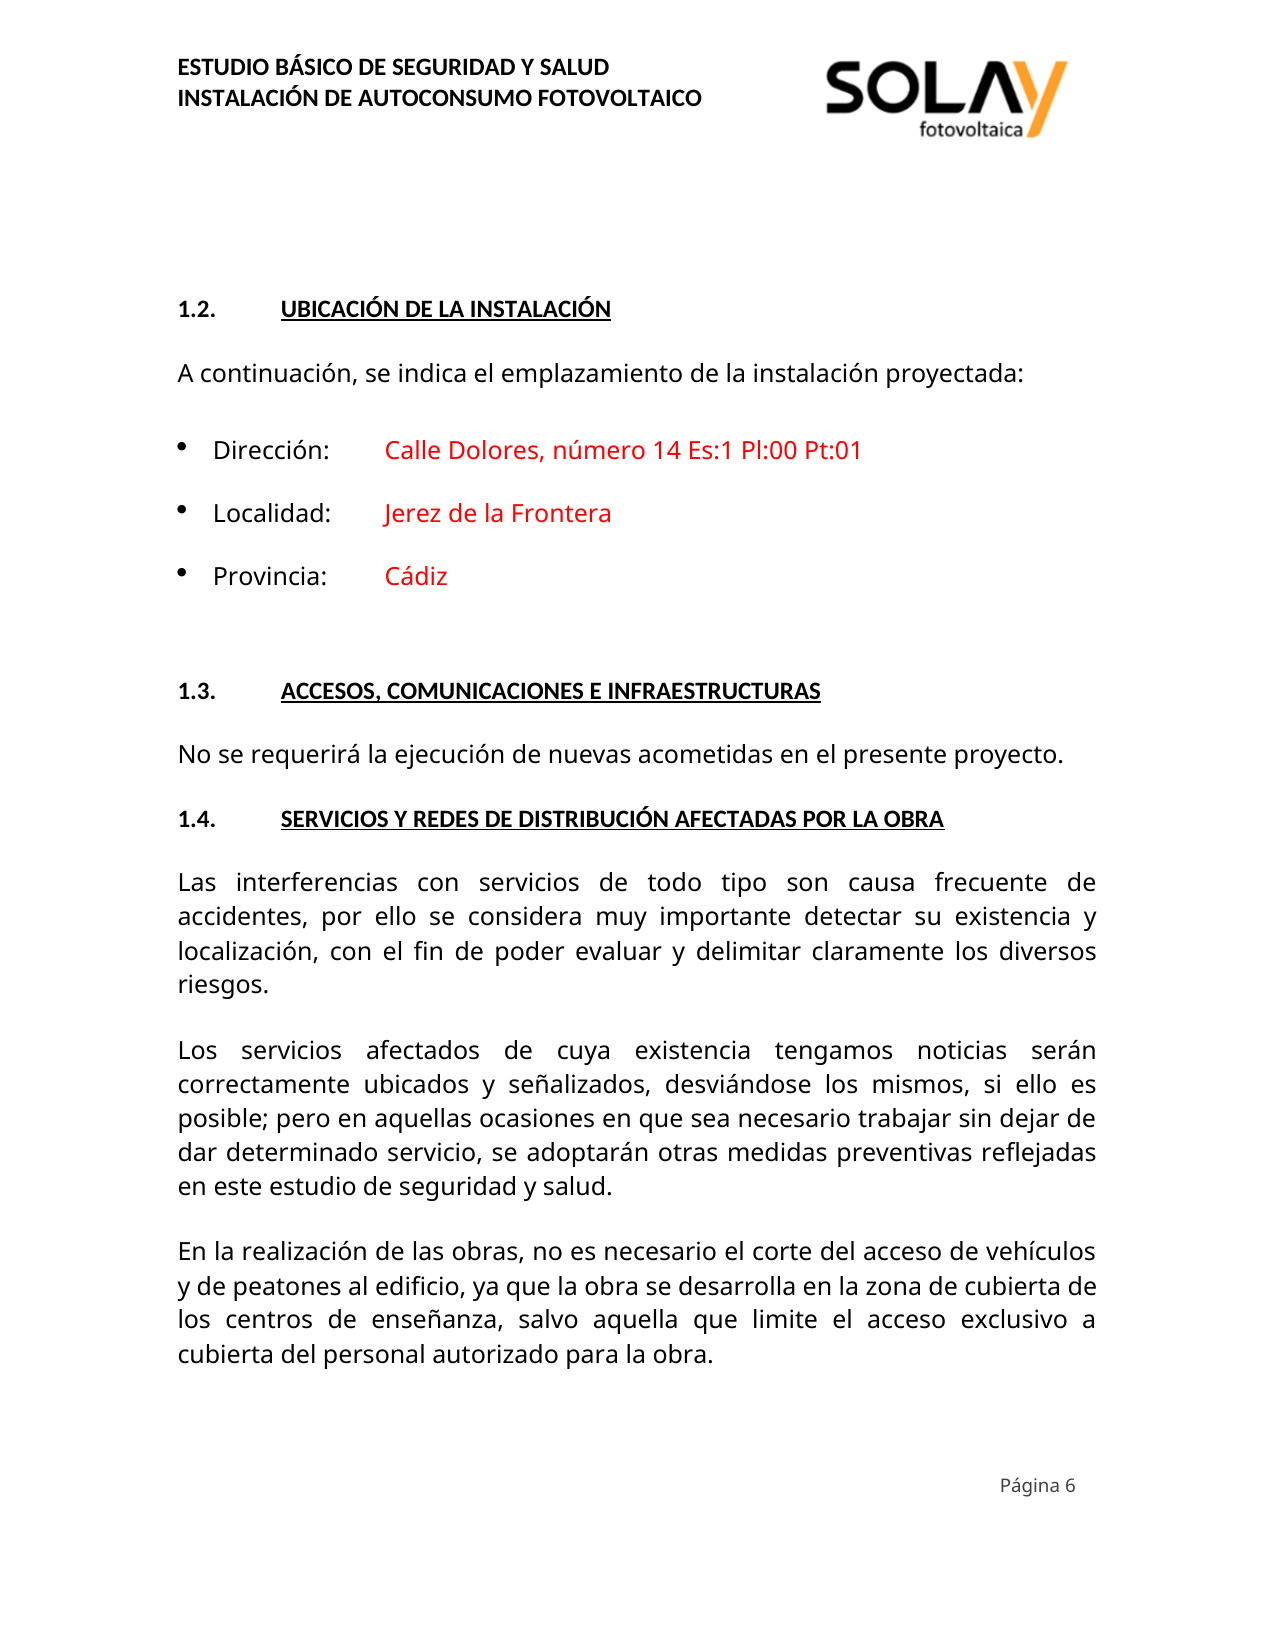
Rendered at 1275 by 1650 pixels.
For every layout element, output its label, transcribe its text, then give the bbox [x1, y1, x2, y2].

list Localidad: Jerez de la Frontera [177, 495, 1098, 529]
list SERVICIOS Y REDES DE DISTRIBUCIÓN AFECTADAS POR LA OBRA [177, 802, 1098, 834]
text En la realización de las obras, no es necesario el corte del acceso de vehículos y de peatones al edificio, ya que la obra se desarrolla en la zona de cubierta de los centros de enseñanza, salvo aquella que limite el acceso exclusivo a cubierta del personal autorizado para la obra. [177, 1234, 1098, 1370]
list Provincia: Cádiz [177, 558, 1098, 592]
list Dirección: Calle Dolores, número 14 Es:1 Pl:00 Pt:01 [177, 432, 1098, 467]
text Las interferencias con servicios de todo tipo son causa frecuente de accidentes, por ello se considera muy importante detectar su existencia y localización, con el fin de poder evaluar y delimitar claramente los diversos riesgos. [177, 865, 1098, 1001]
list UBICACIÓN DE LA INSTALACIÓN [177, 293, 1098, 324]
list ACCESOS, COMUNICACIONES E INFRAESTRUCTURAS [177, 675, 1098, 706]
text A continuación, se indica el emplazamiento de la instalación proyectada: [177, 355, 1098, 389]
text Los servicios afectados de cuya existencia tengamos noticias serán correctamente ubicados y señalizados, desviándose los mismos, si ello es posible; pero en aquellas ocasiones en que sea necesario trabajar sin dejar de dar determinado servicio, se adoptarán otras medidas preventivas reflejadas en este estudio de seguridad y salud. [177, 1032, 1098, 1203]
text No se requerirá la ejecución de nuevas acometidas en el presente proyecto. [177, 737, 1098, 771]
